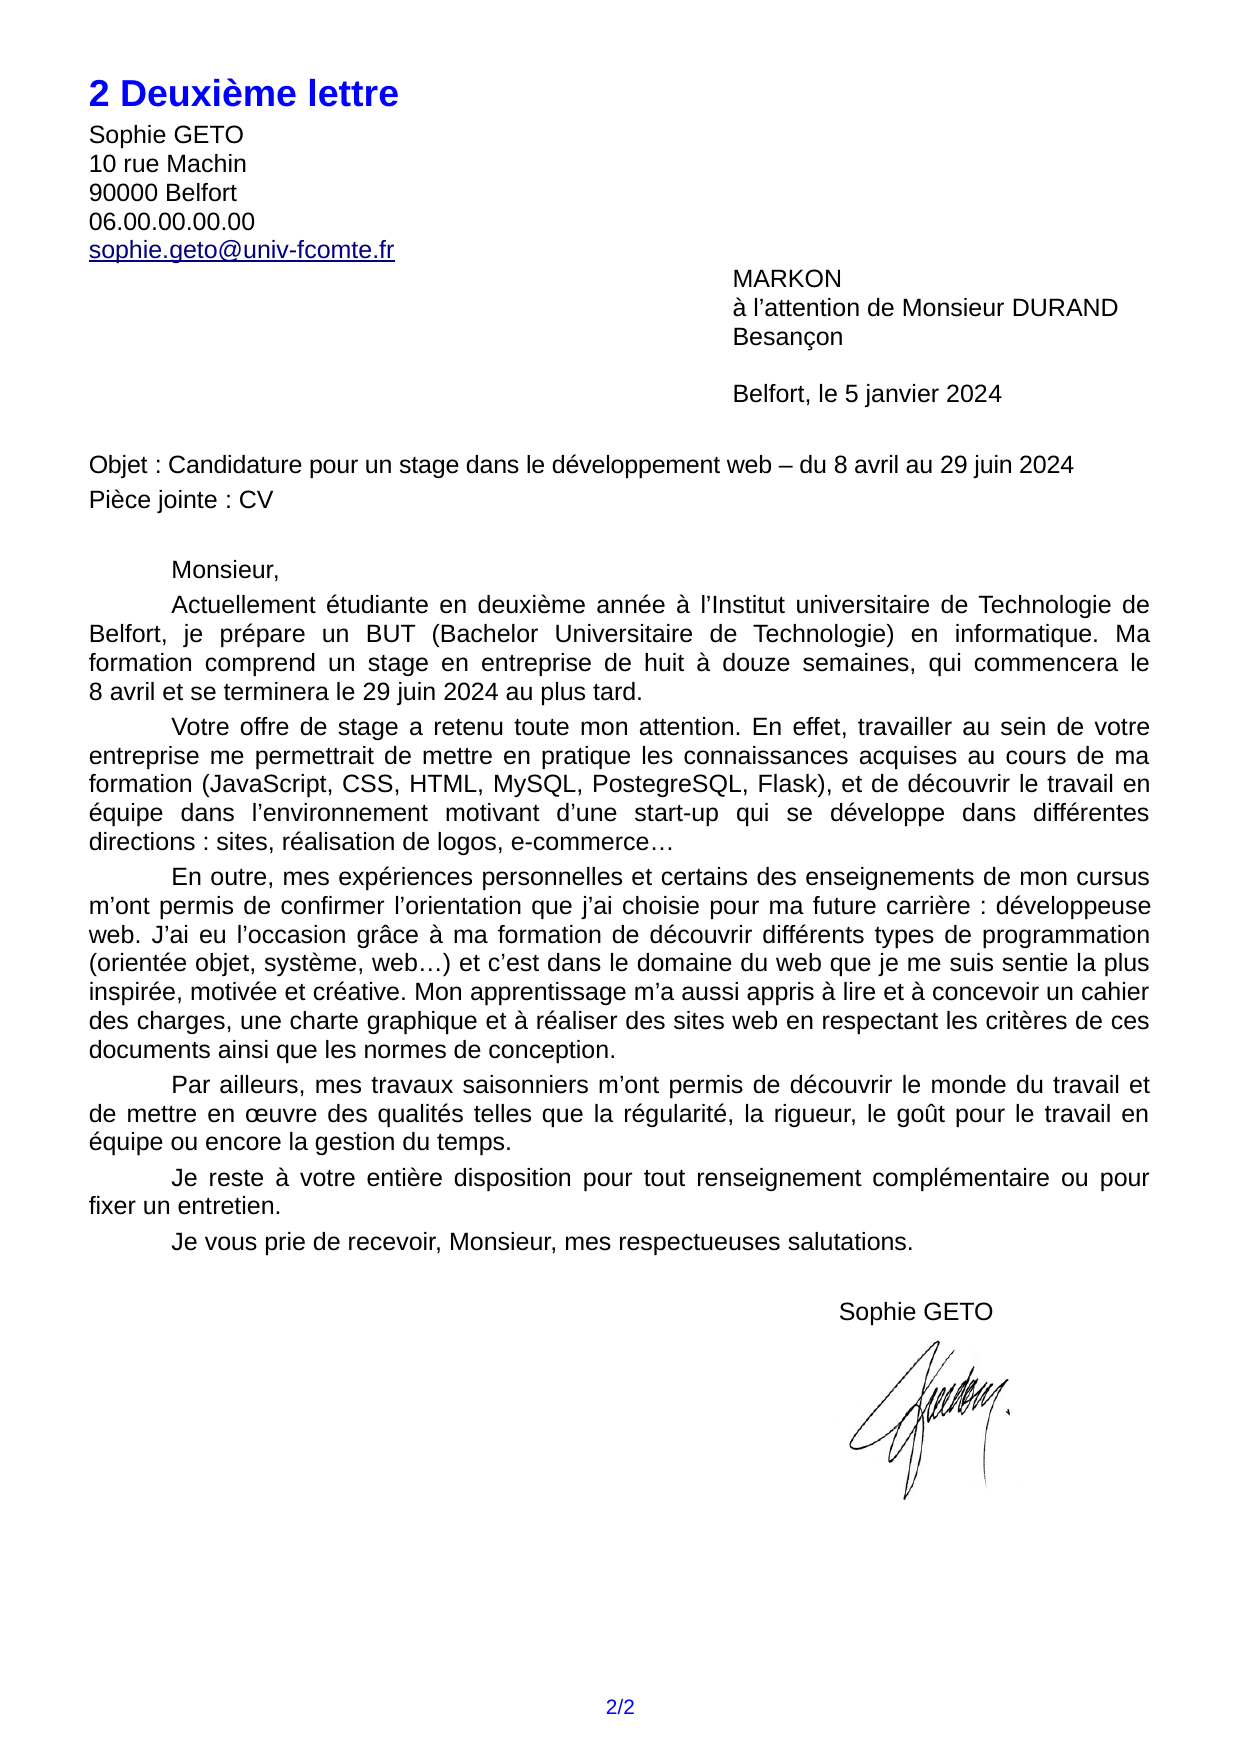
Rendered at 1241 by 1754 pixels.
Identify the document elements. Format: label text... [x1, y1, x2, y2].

text 90000 Belfort [88, 178, 1152, 207]
text 10 rue Machin [88, 149, 1152, 178]
text à l’attention de Monsieur DURAND [88, 293, 1152, 322]
text Sophie GETO [88, 120, 1152, 149]
text Votre offre de stage a retenu toute mon attention. En effet, travailler au sein de votre entreprise me permettrait de mettre en pratique les connaissances acquises au cours de ma formation (JavaScript, CSS, HTML, MySQL, PostegreSQL, Flask), et de découvrir le travail en équipe dans l’environnement motivant d’une start-up qui se développe dans différentes directions : sites, réalisation de logos, e-commerce… [88, 712, 1152, 856]
text Par ailleurs, mes travaux saisonniers m’ont permis de découvrir le monde du travail et de mettre en œuvre des qualités telles que la régularité, la rigueur, le goût pour le travail en équipe ou encore la gestion du temps. [88, 1070, 1152, 1156]
text Objet : Candidature pour un stage dans le développement web – du 8 avril au 29 juin 2024 [88, 449, 1152, 478]
text En outre, mes expériences personnelles et certains des enseignements de mon cursus m’ont permis de confirmer l’orientation que j’ai choisie pour ma future carrière : développeuse web. J’ai eu l’occasion grâce à ma formation de découvrir différents types de programmation (orientée objet, système, web…) et c’est dans le domaine du web que je me suis sentie la plus inspirée, motivée et créative. Mon apprentissage m’a aussi appris à lire et à concevoir un cahier des charges, une charte graphique et à réaliser des sites web en respectant les critères de ces documents ainsi que les normes de conception. [88, 862, 1152, 1063]
text Sophie GETO [88, 1297, 1152, 1326]
text Actuellement étudiante en deuxième année à l’Institut universitaire de Technologie de Belfort, je prépare un BUT (Bachelor Universitaire de Technologie) en informatique. Ma formation comprend un stage en entreprise de huit à douze semaines, qui commencera le 8 avril et se terminera le 29 juin 2024 au plus tard. [88, 590, 1152, 705]
text Monsieur, [88, 555, 1152, 584]
text Pièce jointe : CV [88, 485, 1152, 513]
text sophie.geto@univ-fcomte.fr [88, 235, 1152, 264]
text Besançon [88, 322, 1152, 350]
text Belfort, le 5 janvier 2024 [88, 379, 1152, 408]
text 06.00.00.00.00 [88, 207, 1152, 235]
text Je vous prie de recevoir, Monsieur, mes respectueuses salutations. [88, 1226, 1152, 1255]
subtitle Deuxième lettre [88, 71, 1152, 114]
text MARKON [88, 264, 1152, 293]
picture [834, 1339, 1022, 1500]
text Je reste à votre entière disposition pour tout renseignement complémentaire ou pour fixer un entretien. [88, 1162, 1152, 1220]
